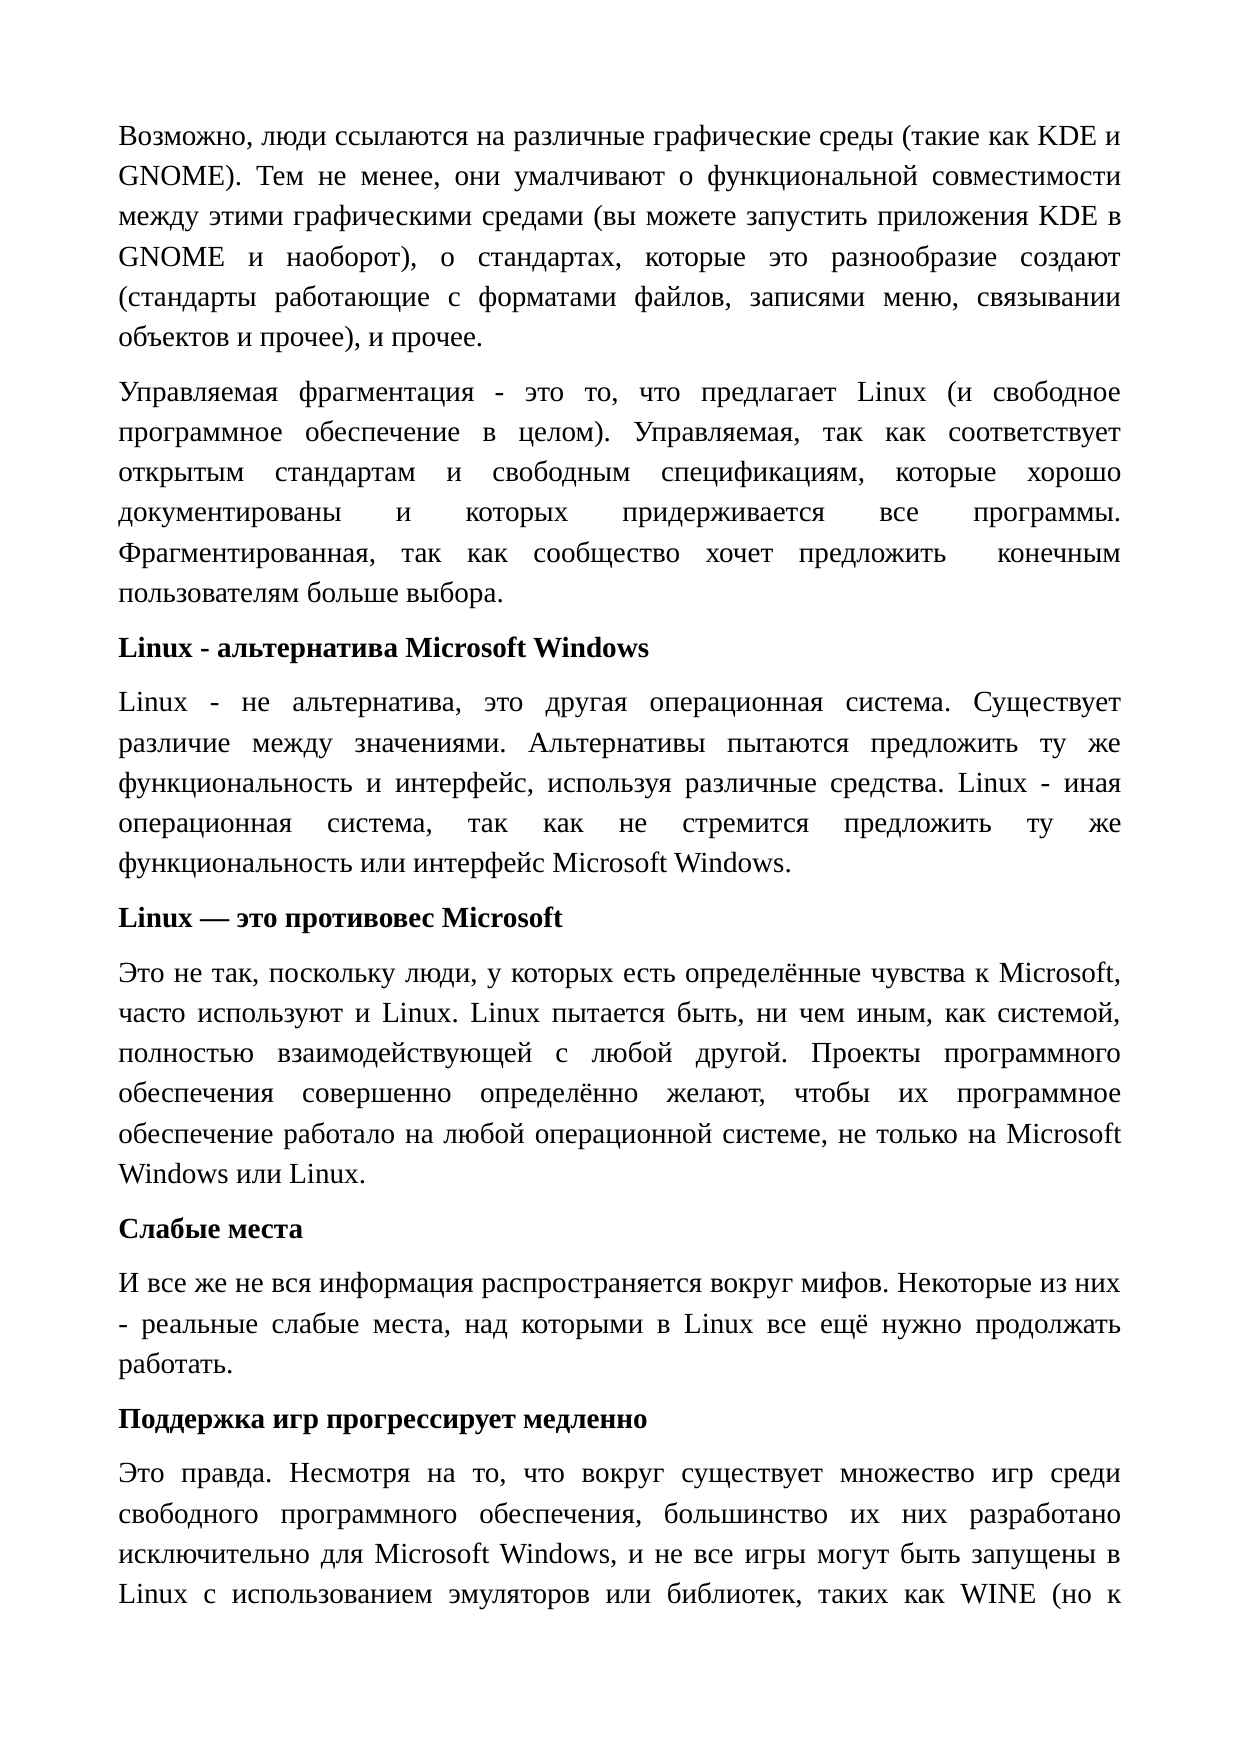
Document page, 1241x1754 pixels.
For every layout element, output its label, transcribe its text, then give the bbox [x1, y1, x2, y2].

text Слабые места [118, 1211, 1122, 1244]
text Linux - не альтернатива, это другая операционная система. Существует различие между значениями. Альтернативы пытаются предложить ту же функциональность и интерфейс, используя различные средства. Linux - иная операционная система, так как не стремится предложить ту же функциональность или интерфейс Microsoft Windows. [118, 684, 1122, 879]
text Управляемая фрагментация - это то, что предлагает Linux (и свободное программное обеспечение в целом). Управляемая, так как соответствует открытым стандартам и свободным спецификациям, которые хорошо документированы и которых придерживается все программы. Фрагментированная, так как сообщество хочет предложить конечным пользователям больше выбора. [118, 374, 1122, 608]
text Linux — это противовес Microsoft [118, 900, 1122, 934]
text Это правда. Несмотря на то, что вокруг существует множество игр среди свободного программного обеспечения, большинство их них разработано исключительно для Microsoft Windows, и не все игры могут быть запущены в Linux с использованием эмуляторов или библиотек, таких как WINE (но к [118, 1456, 1122, 1610]
text И все же не вся информация распространяется вокруг мифов. Некоторые из них - реальные слабые места, над которыми в Linux все ещё нужно продолжать работать. [118, 1266, 1122, 1379]
text Это не так, поскольку люди, у которых есть определённые чувства к Microsoft, часто используют и Linux. Linux пытается быть, ни чем иным, как системой, полностью взаимодействующей с любой другой. Проекты программного обеспечения совершенно определённо желают, чтобы их программное обеспечение работало на любой операционной системе, не только на Microsoft Windows или Linux. [118, 955, 1122, 1189]
text Поддержка игр прогрессирует медленно [118, 1401, 1122, 1434]
text Возможно, люди ссылаются на различные графические среды (такие как KDE и GNOME). Тем не менее, они умалчивают о функциональной совместимости между этими графическими средами (вы можете запустить приложения KDE в GNOME и наоборот), о стандартах, которые это разнообразие создают (стандарты работающие с форматами файлов, записями меню, связывании объектов и прочее), и прочее. [118, 118, 1122, 353]
text Linux - альтернатива Microsoft Windows [118, 630, 1122, 663]
